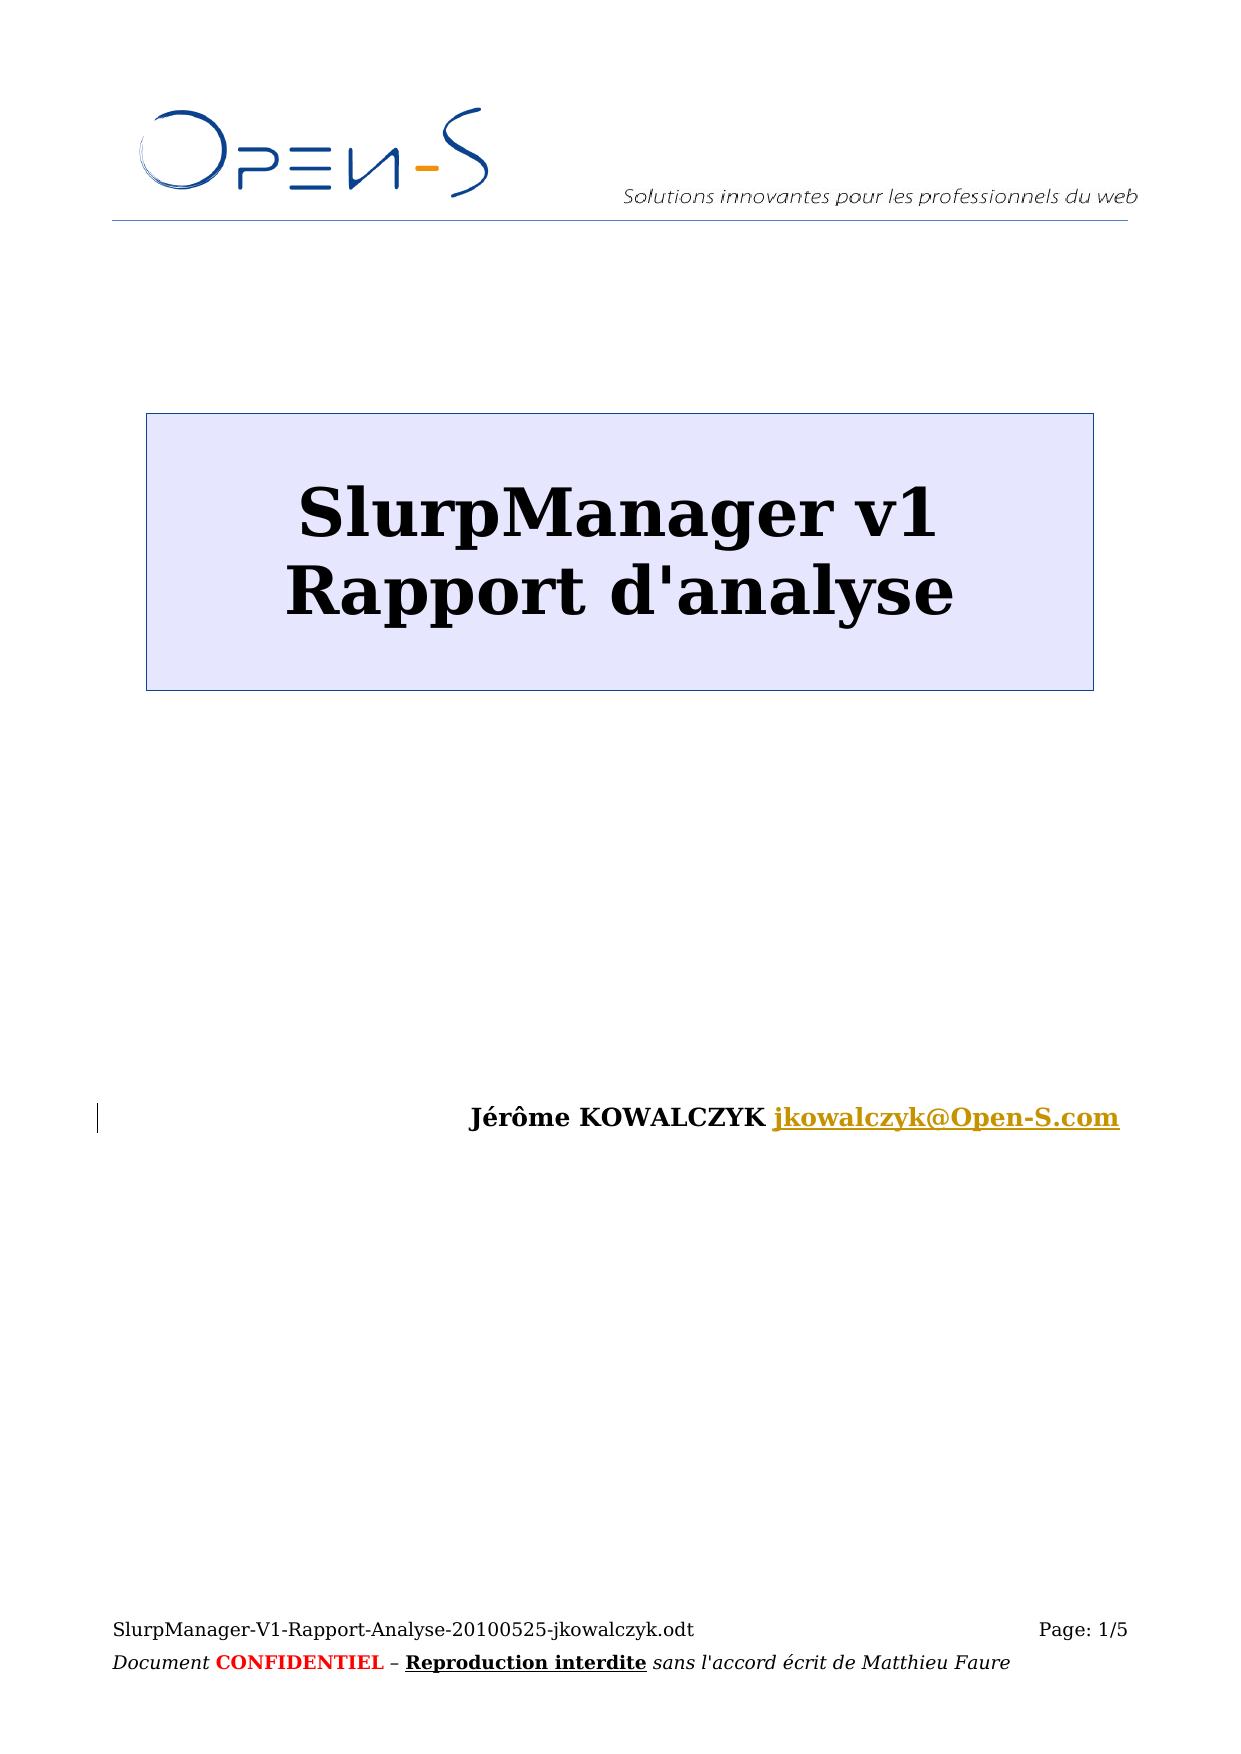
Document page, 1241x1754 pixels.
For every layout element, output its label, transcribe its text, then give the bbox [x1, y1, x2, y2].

picture [136, 101, 491, 204]
text Jérôme KOWALCZYK jkowalczyk@Open-S.com [130, 1103, 1128, 1133]
picture [623, 188, 1138, 206]
